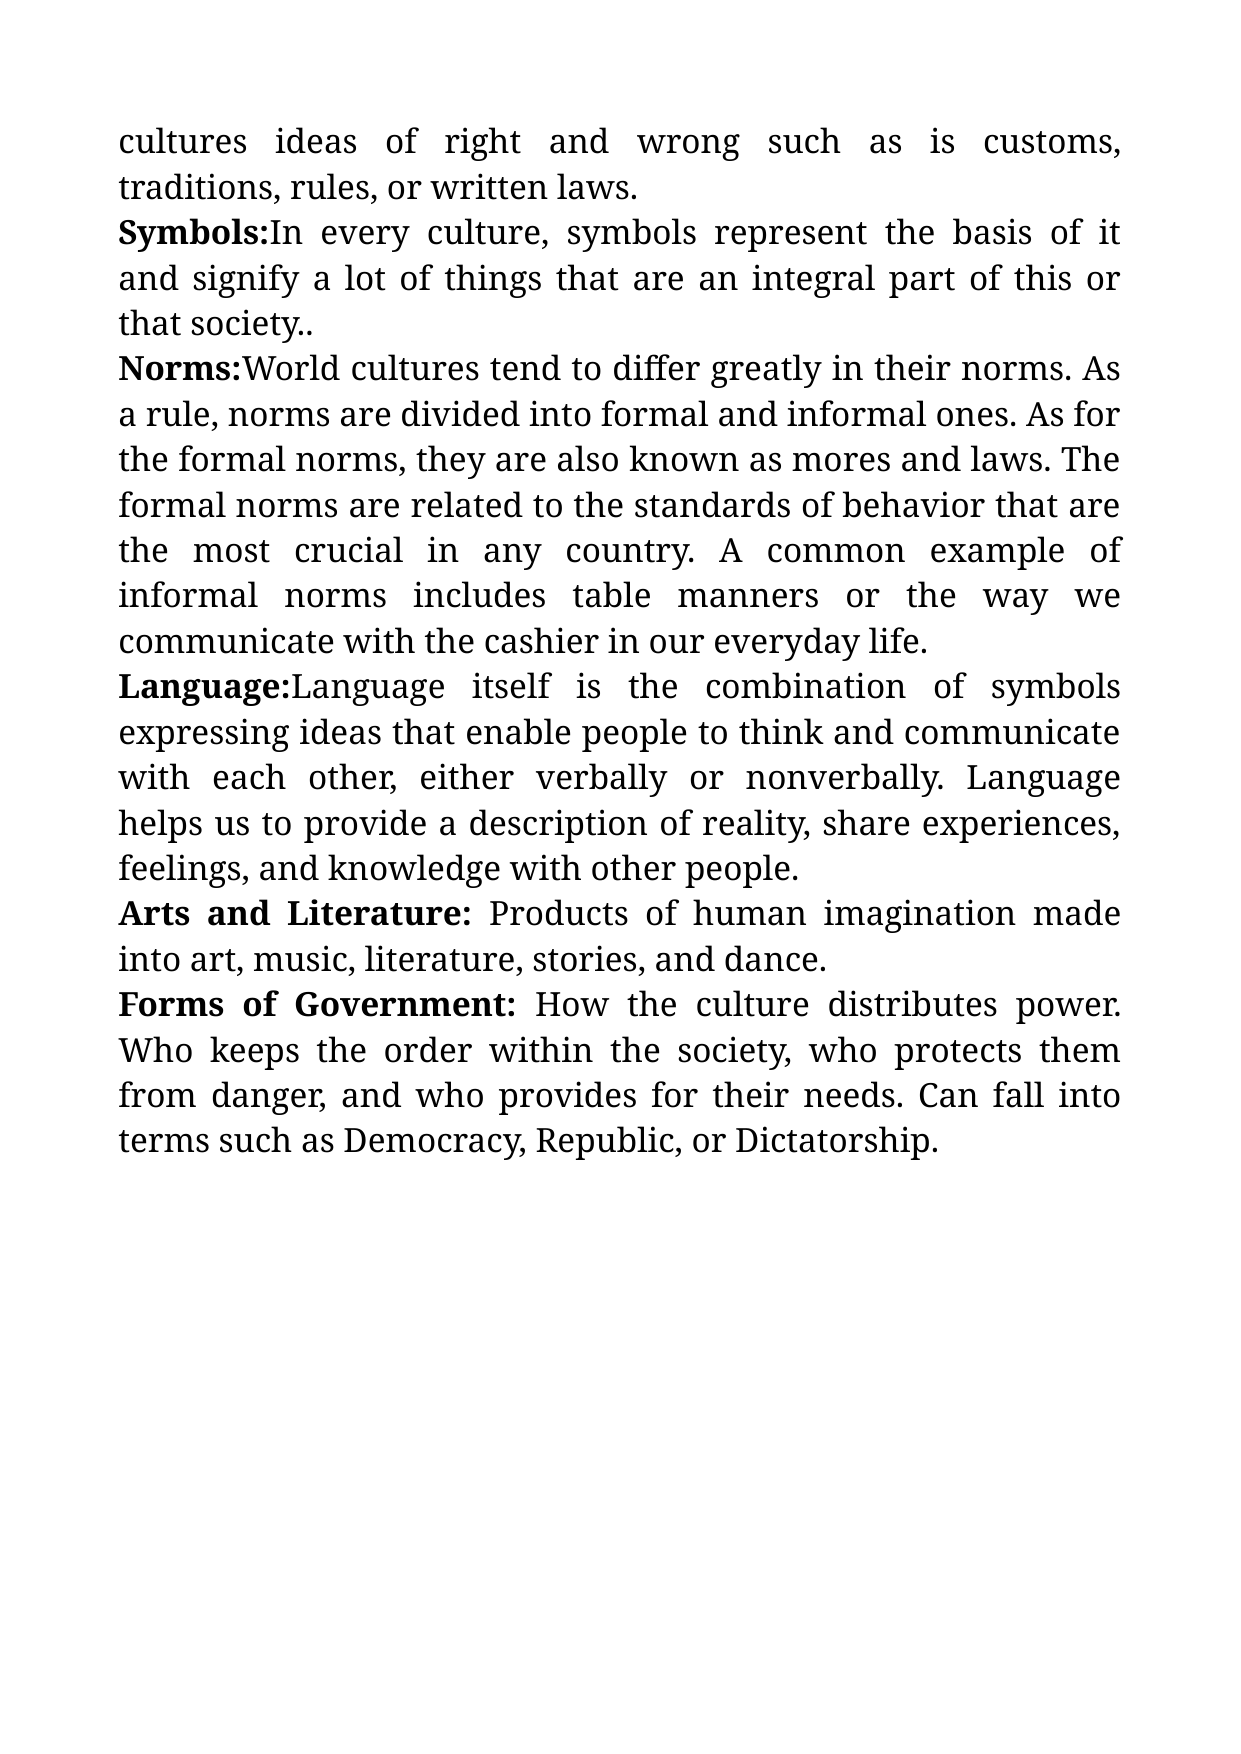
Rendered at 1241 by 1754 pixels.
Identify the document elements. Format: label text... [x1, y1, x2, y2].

text Norms:World cultures tend to differ greatly in their norms. As a rule, norms are divided into formal and informal ones. As for the formal norms, they are also known as mores and laws. The formal norms are related to the standards of behavior that are the most crucial in any country. A common example of informal norms includes table manners or the way we communicate with the cashier in our everyday life. [118, 345, 1122, 663]
text Forms of Government: How the culture distributes power. Who keeps the order within the society, who protects them from danger, and who provides for their needs. Can fall into terms such as Democracy, Republic, or Dictatorship. [118, 981, 1122, 1163]
text Symbols:In every culture, symbols represent the basis of it and signify a lot of things that are an integral part of this or that society.. [118, 209, 1122, 345]
text Language:Language itself is the combination of symbols expressing ideas that enable people to think and communicate with each other, either verbally or nonverbally. Language helps us to provide a description of reality, share experiences, feelings, and knowledge with other people. [118, 663, 1122, 890]
text Arts and Literature: Products of human imagination made into art, music, literature, stories, and dance. [118, 890, 1122, 981]
text cultures ideas of right and wrong such as is customs, traditions, rules, or written laws. [118, 118, 1122, 209]
